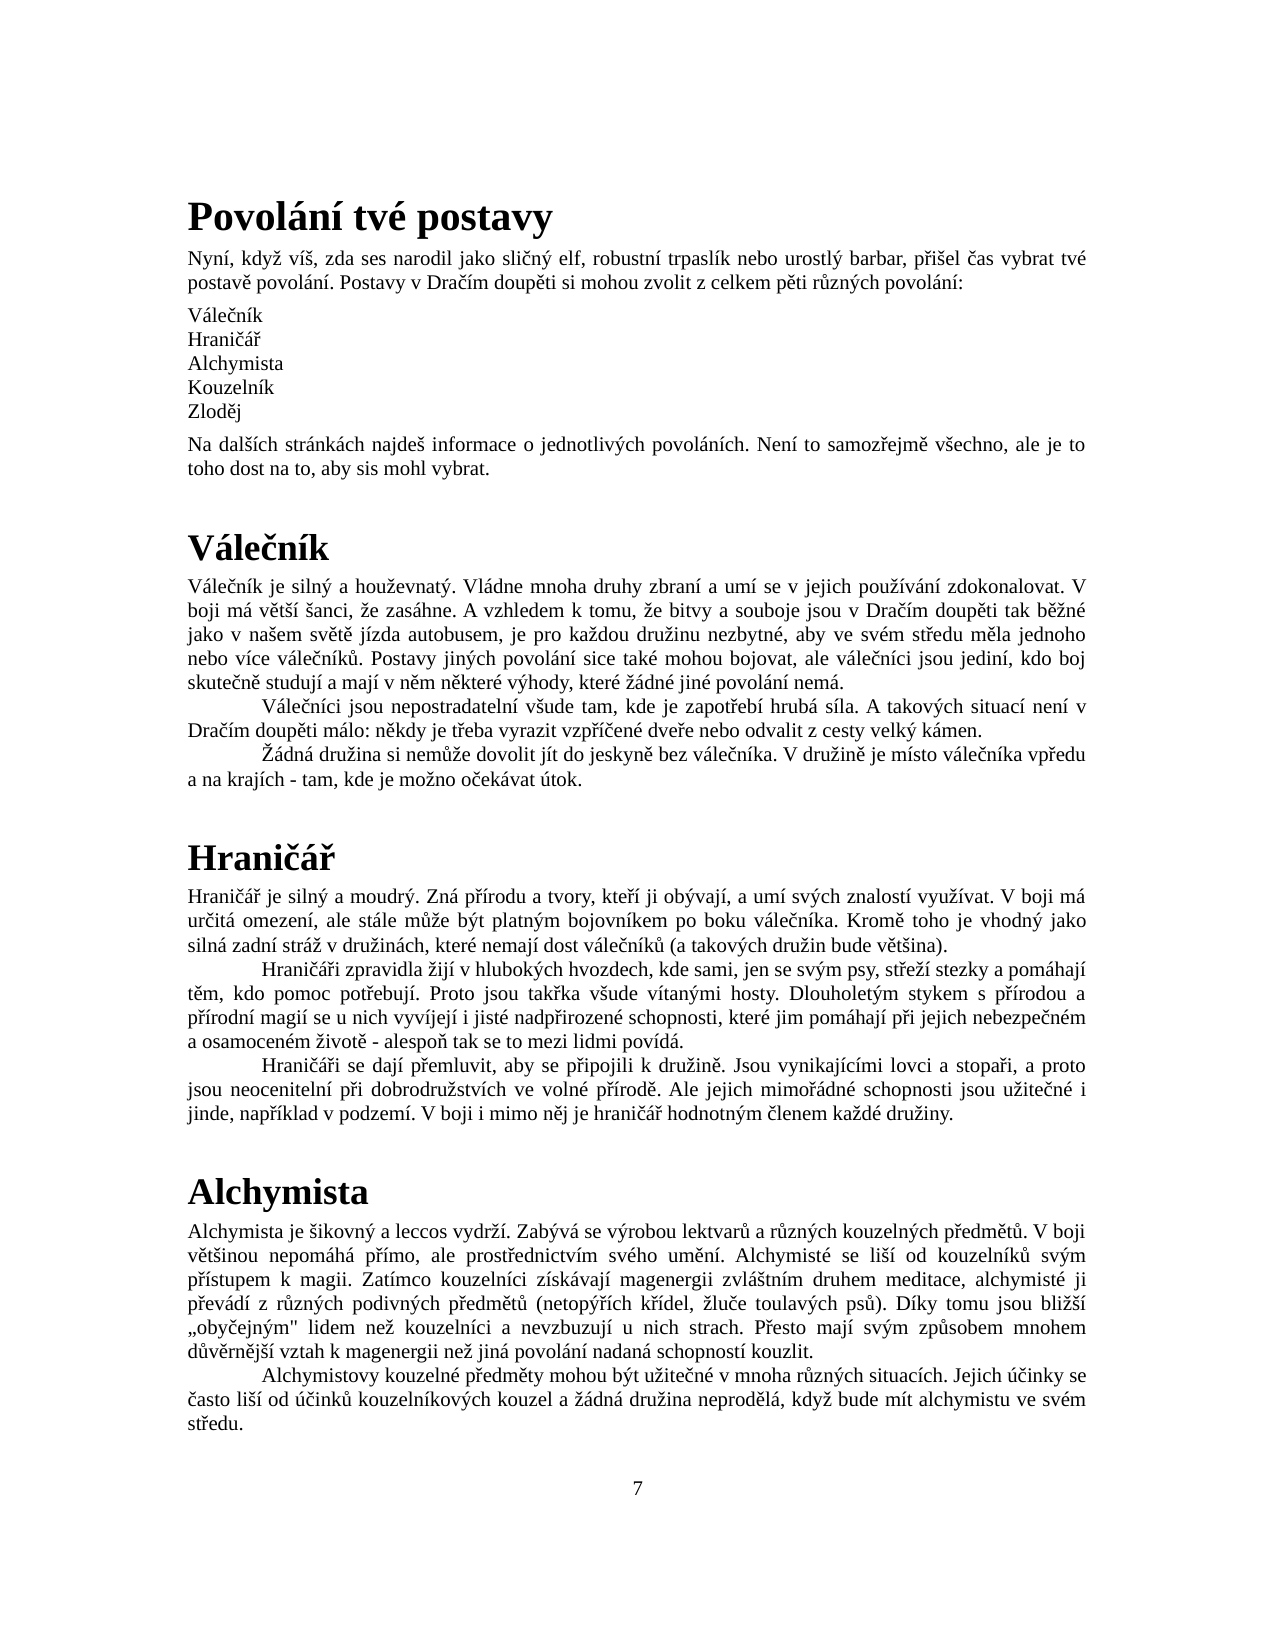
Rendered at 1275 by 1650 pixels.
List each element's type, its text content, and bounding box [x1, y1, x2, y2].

text Hraničář je silný a moudrý. Zná přírodu a tvory, kteří ji obývají, a umí svých znalostí využívat. V boji má určitá omezení, ale stále může být platným bojovníkem po boku válečníka. Kromě toho je vhodný jako silná zadní stráž v družinách, které nemají dost válečníků (a takových družin bude většina). Hraničáři zpravidla žijí v hlubokých hvozdech, kde sami, jen se svým psy, střeží stezky a pomáhají těm, kdo pomoc potřebují. Proto jsou takřka všude vítanými hosty. Dlouholetým stykem s přírodou a přírodní magií se u nich vyvíjejí i jisté nadpřirozené schopnosti, které jim pomáhají při jejich nebezpečném a osamoceném životě - alespoň tak se to mezi lidmi povídá. Hraničáři se dají přemluvit, aby se připojili k družině. Jsou vynikajícími lovci a stopaři, a proto jsou neocenitelní při dobrodružstvích ve volné přírodě. Ale jejich mimořádné schopnosti jsou užitečné i jinde, například v podzemí. V boji i mimo něj je hraničář hodnotným členem každé družiny. [187, 884, 1087, 1125]
text Válečník Hraničář Alchymista Kouzelník Zloděj [187, 303, 1087, 423]
subtitle Válečník [187, 525, 1087, 568]
text Válečník je silný a houževnatý. Vládne mnoha druhy zbraní a umí se v jejich používání zdokonalovat. V boji má větší šanci, že zasáhne. A vzhledem k tomu, že bitvy a souboje jsou v Dračím doupěti tak běžné jako v našem světě jízda autobusem, je pro každou družinu nezbytné, aby ve svém středu měla jednoho nebo více válečníků. Postavy jiných povolání sice také mohou bojovat, ale válečníci jsou jediní, kdo boj skutečně studují a mají v něm některé výhody, které žádné jiné povolání nemá. Válečníci jsou nepostradatelní všude tam, kde je zapotřebí hrubá síla. A takových situací není v Dračím doupěti málo: někdy je třeba vyrazit vzpříčené dveře nebo odvalit z cesty velký kámen. Žádná družina si nemůže dovolit jít do jeskyně bez válečníka. V družině je místo válečníka vpředu a na krajích - tam, kde je možno očekávat útok. [187, 574, 1087, 791]
subtitle Povolání tvé postavy [187, 192, 1087, 240]
text Nyní, když víš, zda ses narodil jako sličný elf, robustní trpaslík nebo urostlý barbar, přišel čas vybrat tvé postavě povolání. Postavy v Dračím doupěti si mohou zvolit z celkem pěti různých povolání: [187, 246, 1087, 294]
text Na dalších stránkách najdeš informace o jednotlivých povoláních. Není to samozřejmě všechno, ale je to toho dost na to, aby sis mohl vybrat. [187, 432, 1087, 480]
subtitle Alchymista [187, 1170, 1087, 1213]
subtitle Hraničář [187, 835, 1087, 878]
text Alchymista je šikovný a leccos vydrží. Zabývá se výrobou lektvarů a různých kouzelných předmětů. V boji většinou nepomáhá přímo, ale prostřednictvím svého umění. Alchymisté se liší od kouzelníků svým přístupem k magii. Zatímco kouzelníci získávají magenergii zvláštním druhem meditace, alchymisté ji převádí z různých podivných předmětů (netopýřích křídel, žluče toulavých psů). Díky tomu jsou bližší „obyčejným" lidem než kouzelníci a nevzbuzují u nich strach. Přesto mají svým způsobem mnohem důvěrnější vztah k magenergii než jiná povolání nadaná schopností kouzlit. Alchymistovy kouzelné předměty mohou být užitečné v mnoha různých situacích. Jejich účinky se často liší od účinků kouzelníkových kouzel a žádná družina neprodělá, když bude mít alchymistu ve svém středu. [187, 1219, 1087, 1435]
